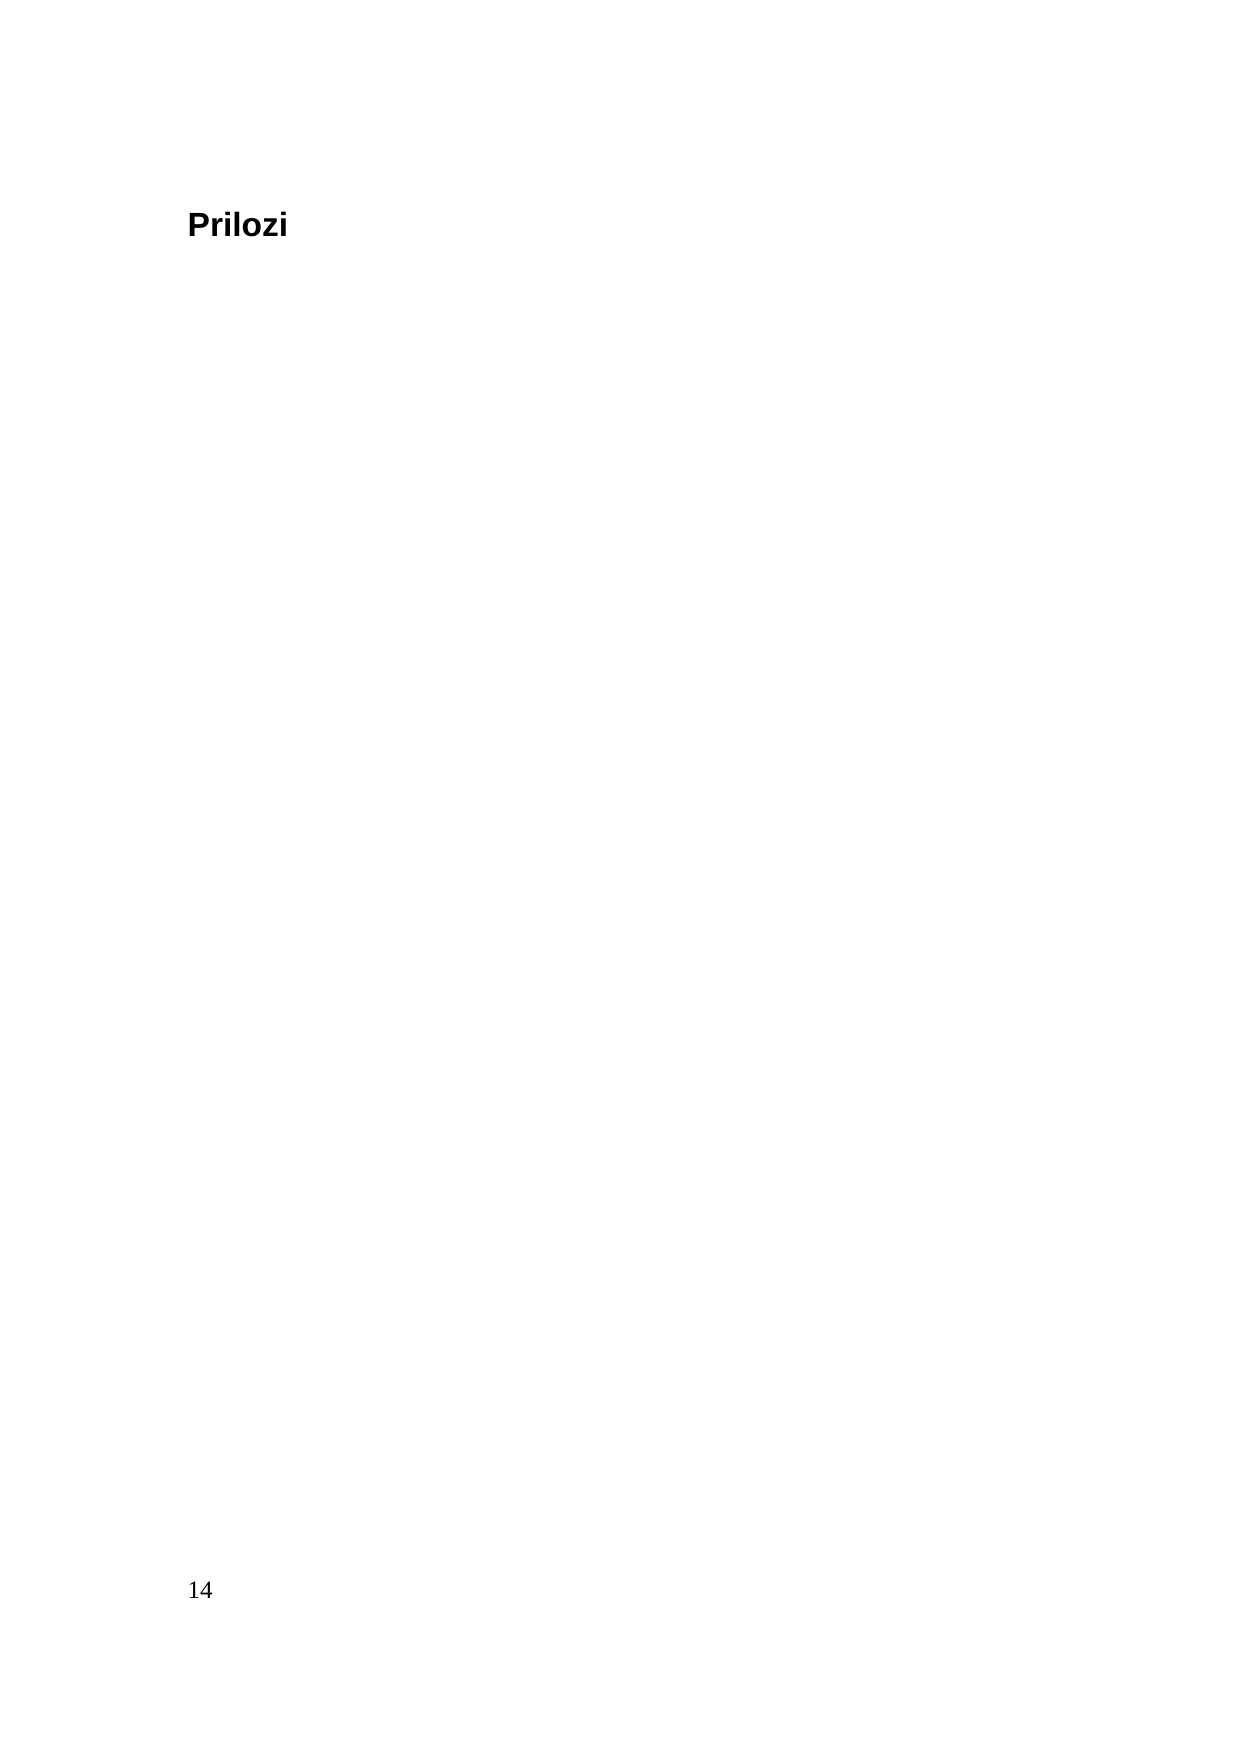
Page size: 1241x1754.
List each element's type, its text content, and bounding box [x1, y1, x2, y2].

subtitle Prilozi [187, 204, 1053, 243]
